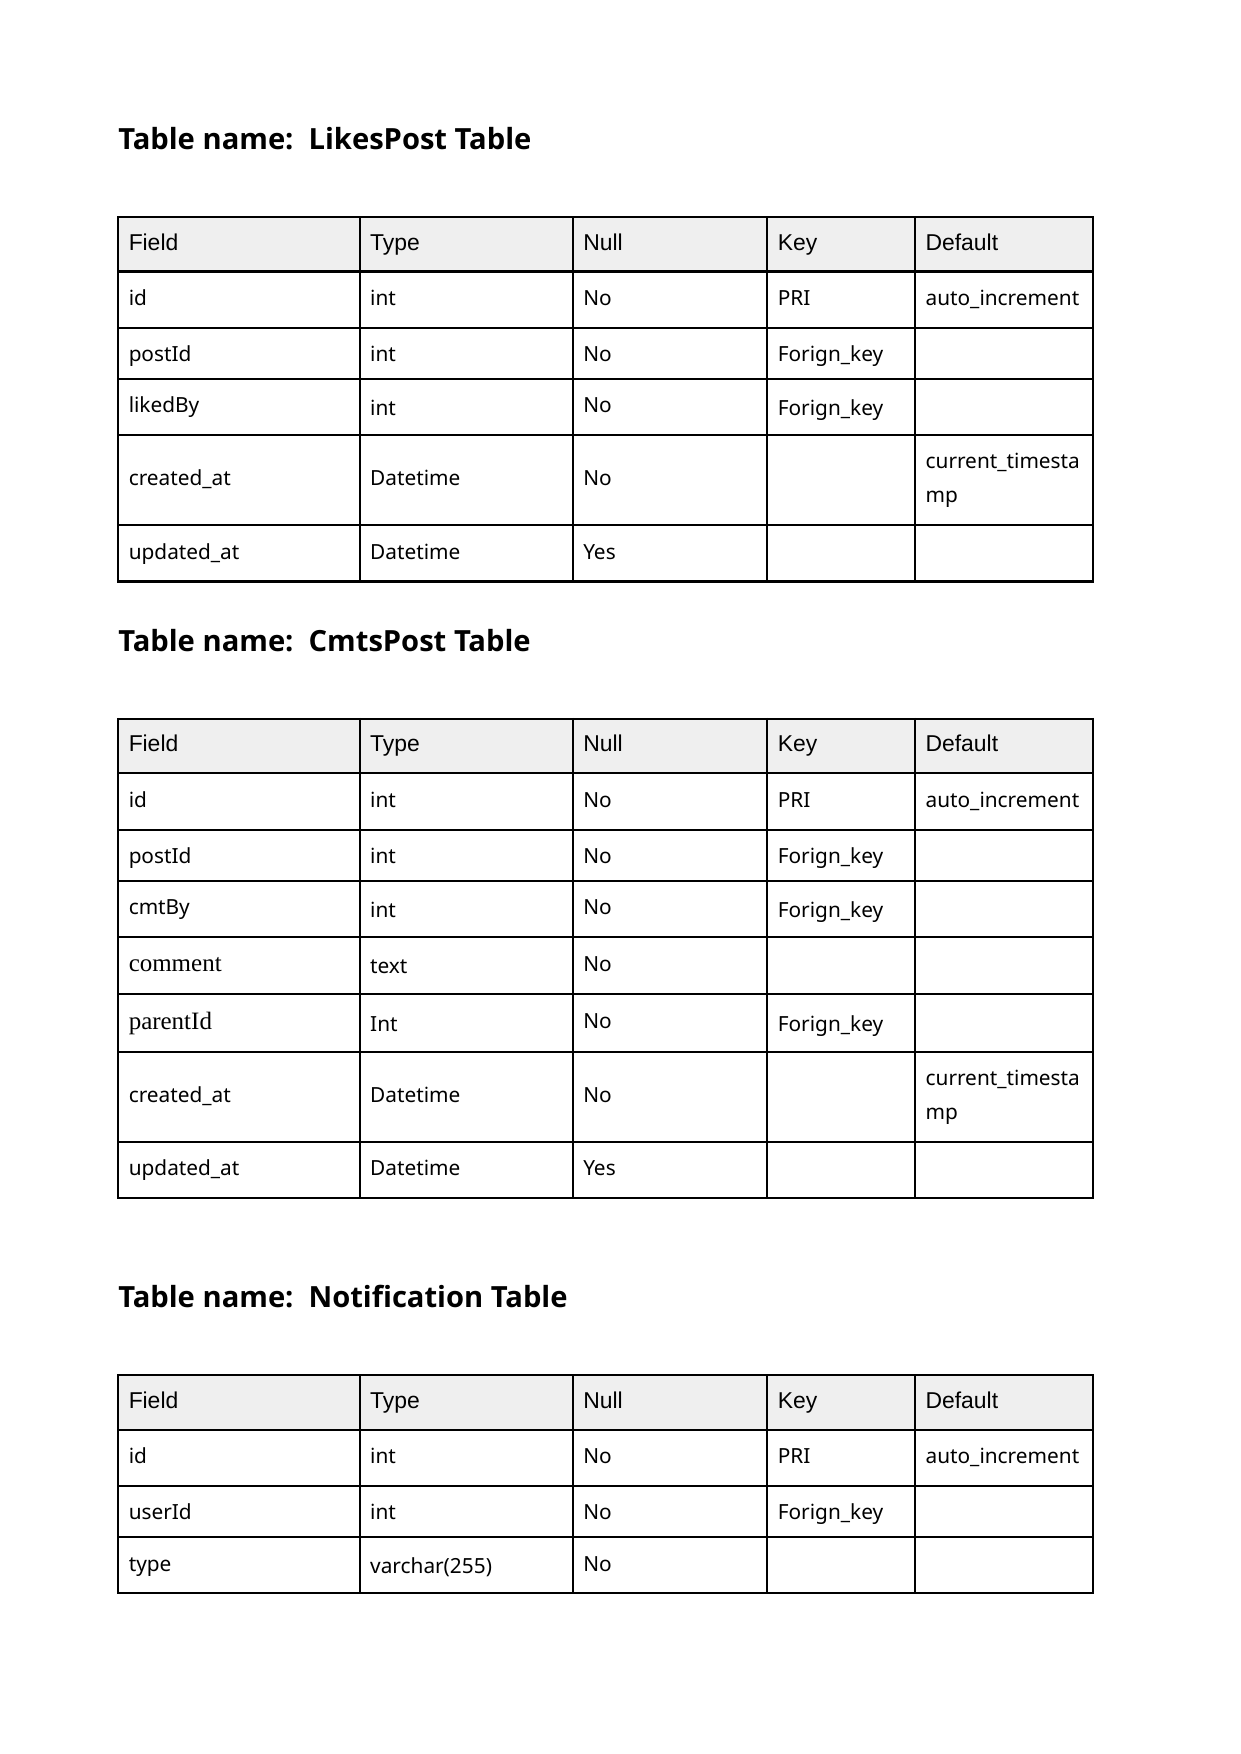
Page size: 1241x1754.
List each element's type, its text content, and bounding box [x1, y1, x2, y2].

table_cell No [574, 1487, 766, 1536]
table_cell id [119, 273, 359, 327]
table_cell No [574, 380, 766, 434]
table_cell type [119, 1538, 359, 1592]
table_cell Int [361, 995, 572, 1051]
table_cell int [361, 273, 572, 327]
table_cell [916, 882, 1092, 936]
table_cell Forign_key [768, 995, 914, 1051]
table_cell [916, 380, 1092, 434]
table_cell [916, 1143, 1092, 1197]
table_cell Forign_key [768, 831, 914, 880]
table_cell Yes [574, 526, 766, 580]
table_cell No [574, 329, 766, 378]
table_cell [916, 1538, 1092, 1592]
table_cell Forign_key [768, 329, 914, 378]
table_cell [916, 329, 1092, 378]
table_cell current_timestamp [916, 436, 1092, 524]
subtitle Table name: Notification Table [118, 1276, 1122, 1316]
table_header Default [916, 1376, 1092, 1429]
table_header Null [574, 218, 766, 270]
table_header Key [768, 1376, 914, 1429]
table_header Null [574, 720, 766, 772]
table_cell No [574, 1431, 766, 1485]
table_cell auto_increment [916, 774, 1092, 828]
table_cell No [574, 882, 766, 936]
table_cell updated_at [119, 526, 359, 580]
table_cell No [574, 938, 766, 993]
table_cell No [574, 831, 766, 880]
table_cell int [361, 774, 572, 828]
table_cell [916, 1487, 1092, 1536]
table_cell No [574, 995, 766, 1051]
table_cell text [361, 938, 572, 993]
table_cell postId [119, 329, 359, 378]
table_cell Forign_key [768, 1487, 914, 1536]
table_cell [768, 1143, 914, 1197]
table_cell comment [119, 938, 359, 993]
table_cell int [361, 831, 572, 880]
table_cell updated_at [119, 1143, 359, 1197]
subtitle Table name: CmtsPost Table [118, 620, 1122, 660]
table_cell int [361, 380, 572, 434]
table_cell [916, 995, 1092, 1051]
table_cell No [574, 436, 766, 524]
table_header Type [361, 720, 572, 772]
table_cell No [574, 774, 766, 828]
table_cell id [119, 774, 359, 828]
table_header Null [574, 1376, 766, 1429]
table_header Field [119, 218, 359, 270]
table_cell created_at [119, 436, 359, 524]
table_cell No [574, 1538, 766, 1592]
table_cell int [361, 1487, 572, 1536]
table_cell int [361, 1431, 572, 1485]
table_header Key [768, 218, 914, 270]
table_cell cmtBy [119, 882, 359, 936]
table_header Field [119, 1376, 359, 1429]
table_cell int [361, 882, 572, 936]
table_cell No [574, 1053, 766, 1141]
table_cell parentId [119, 995, 359, 1051]
table_cell Datetime [361, 436, 572, 524]
table_cell PRI [768, 273, 914, 327]
table_header Key [768, 720, 914, 772]
table_cell auto_increment [916, 1431, 1092, 1485]
table_header Field [119, 720, 359, 772]
table_header Type [361, 1376, 572, 1429]
table_cell created_at [119, 1053, 359, 1141]
table_cell int [361, 329, 572, 378]
table_cell Datetime [361, 1143, 572, 1197]
table_cell current_timestamp [916, 1053, 1092, 1141]
table_cell [768, 1053, 914, 1141]
table_cell Datetime [361, 1053, 572, 1141]
table_cell varchar(255) [361, 1538, 572, 1592]
table_header Default [916, 218, 1092, 270]
table_cell userId [119, 1487, 359, 1536]
table_cell likedBy [119, 380, 359, 434]
table_cell Yes [574, 1143, 766, 1197]
table_cell [768, 526, 914, 580]
table_cell [768, 436, 914, 524]
table_cell [916, 938, 1092, 993]
subtitle Table name: LikesPost Table [118, 118, 1122, 158]
table_cell PRI [768, 774, 914, 828]
table_cell Forign_key [768, 380, 914, 434]
table_cell id [119, 1431, 359, 1485]
table_header Type [361, 218, 572, 270]
table_cell No [574, 273, 766, 327]
table_cell [916, 831, 1092, 880]
table_header Default [916, 720, 1092, 772]
table_cell [768, 1538, 914, 1592]
table_cell Forign_key [768, 882, 914, 936]
table_cell [768, 938, 914, 993]
table_cell [916, 526, 1092, 580]
table_cell postId [119, 831, 359, 880]
table_cell PRI [768, 1431, 914, 1485]
table_cell auto_increment [916, 273, 1092, 327]
table_cell Datetime [361, 526, 572, 580]
